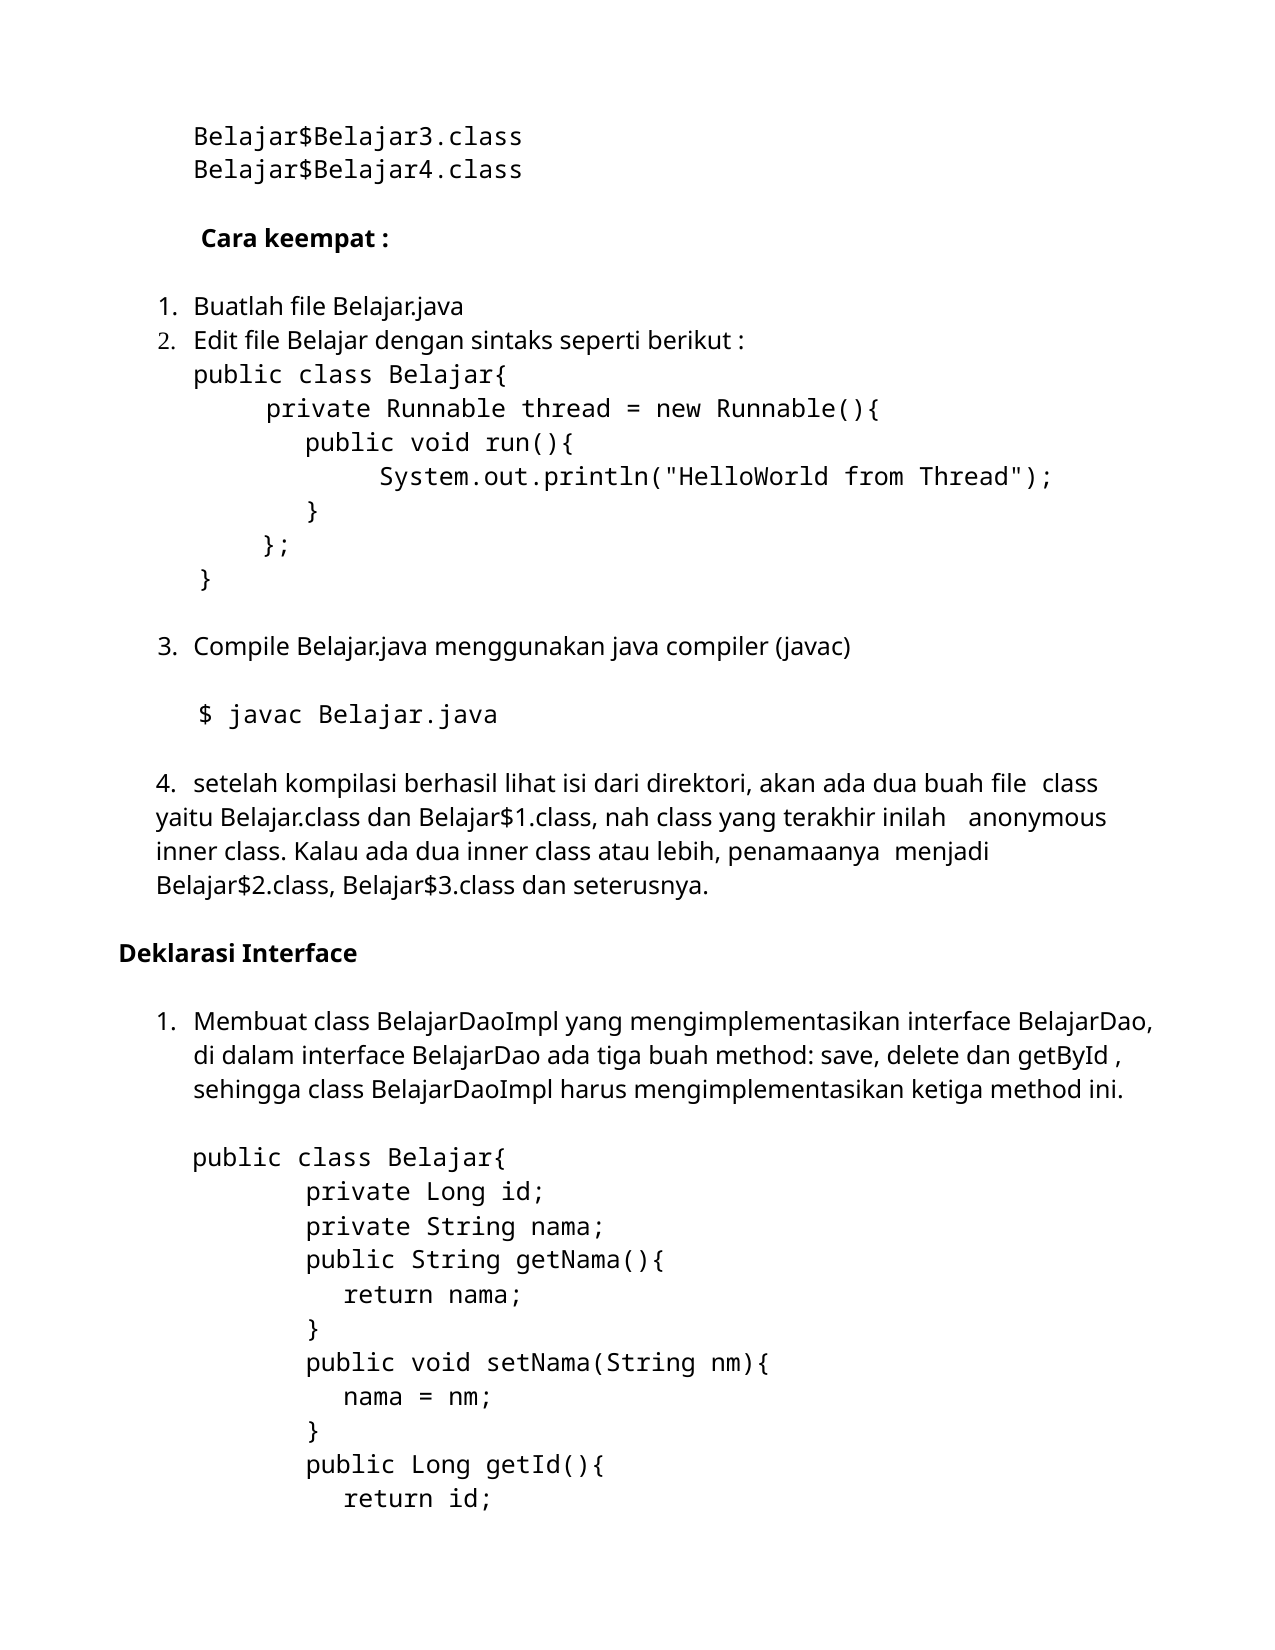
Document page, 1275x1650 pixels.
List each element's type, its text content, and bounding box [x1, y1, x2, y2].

list return nama; [306, 1276, 1157, 1310]
text } [157, 493, 1157, 527]
text System.out.println("HelloWorld from Thread"); [157, 459, 1157, 493]
list } [268, 1310, 1157, 1344]
list Membuat class BelajarDaoImpl yang mengimplementasikan interface BelajarDao, di dalam interface BelajarDao ada tiga buah method: save, delete dan getById , sehingga class BelajarDaoImpl harus mengimplementasikan ketiga method ini. [156, 1004, 1157, 1140]
list Compile Belajar.java menggunakan java compiler (javac) $ javac Belajar.java [157, 629, 1157, 765]
list } [268, 1412, 1157, 1447]
list public String getNama(){ [268, 1242, 1157, 1276]
text Cara keempat : [118, 220, 1157, 288]
list public void setNama(String nm){ [268, 1344, 1157, 1378]
text public void run(){ [157, 425, 1157, 459]
list public Long getId(){ [268, 1447, 1157, 1481]
text Deklarasi Interface [118, 936, 1157, 970]
text public class Belajar{ [118, 1140, 1157, 1174]
list setelah kompilasi berhasil lihat isi dari direktori, akan ada dua buah file class yaitu Belajar.class dan Belajar$1.class, nah class yang terakhir inilah anonymous inner class. Kalau ada dua inner class atau lebih, penamaanya menjadi Belajar$2.class, Belajar$3.class dan seterusnya. [156, 765, 1157, 902]
list return id; [306, 1481, 1157, 1515]
text } [157, 561, 1157, 629]
text private Runnable thread = new Runnable(){ [118, 391, 1157, 425]
list private String nama; [268, 1208, 1157, 1242]
list nama = nm; [306, 1378, 1157, 1412]
list Belajar$Belajar3.class [156, 118, 1157, 152]
list private Long id; [268, 1174, 1157, 1208]
text }; [157, 527, 1157, 561]
list Buatlah file Belajar.java [157, 288, 1157, 322]
list Belajar$Belajar4.class [156, 152, 1157, 186]
list Edit file Belajar dengan sintaks seperti berikut : public class Belajar{ [157, 322, 1157, 391]
